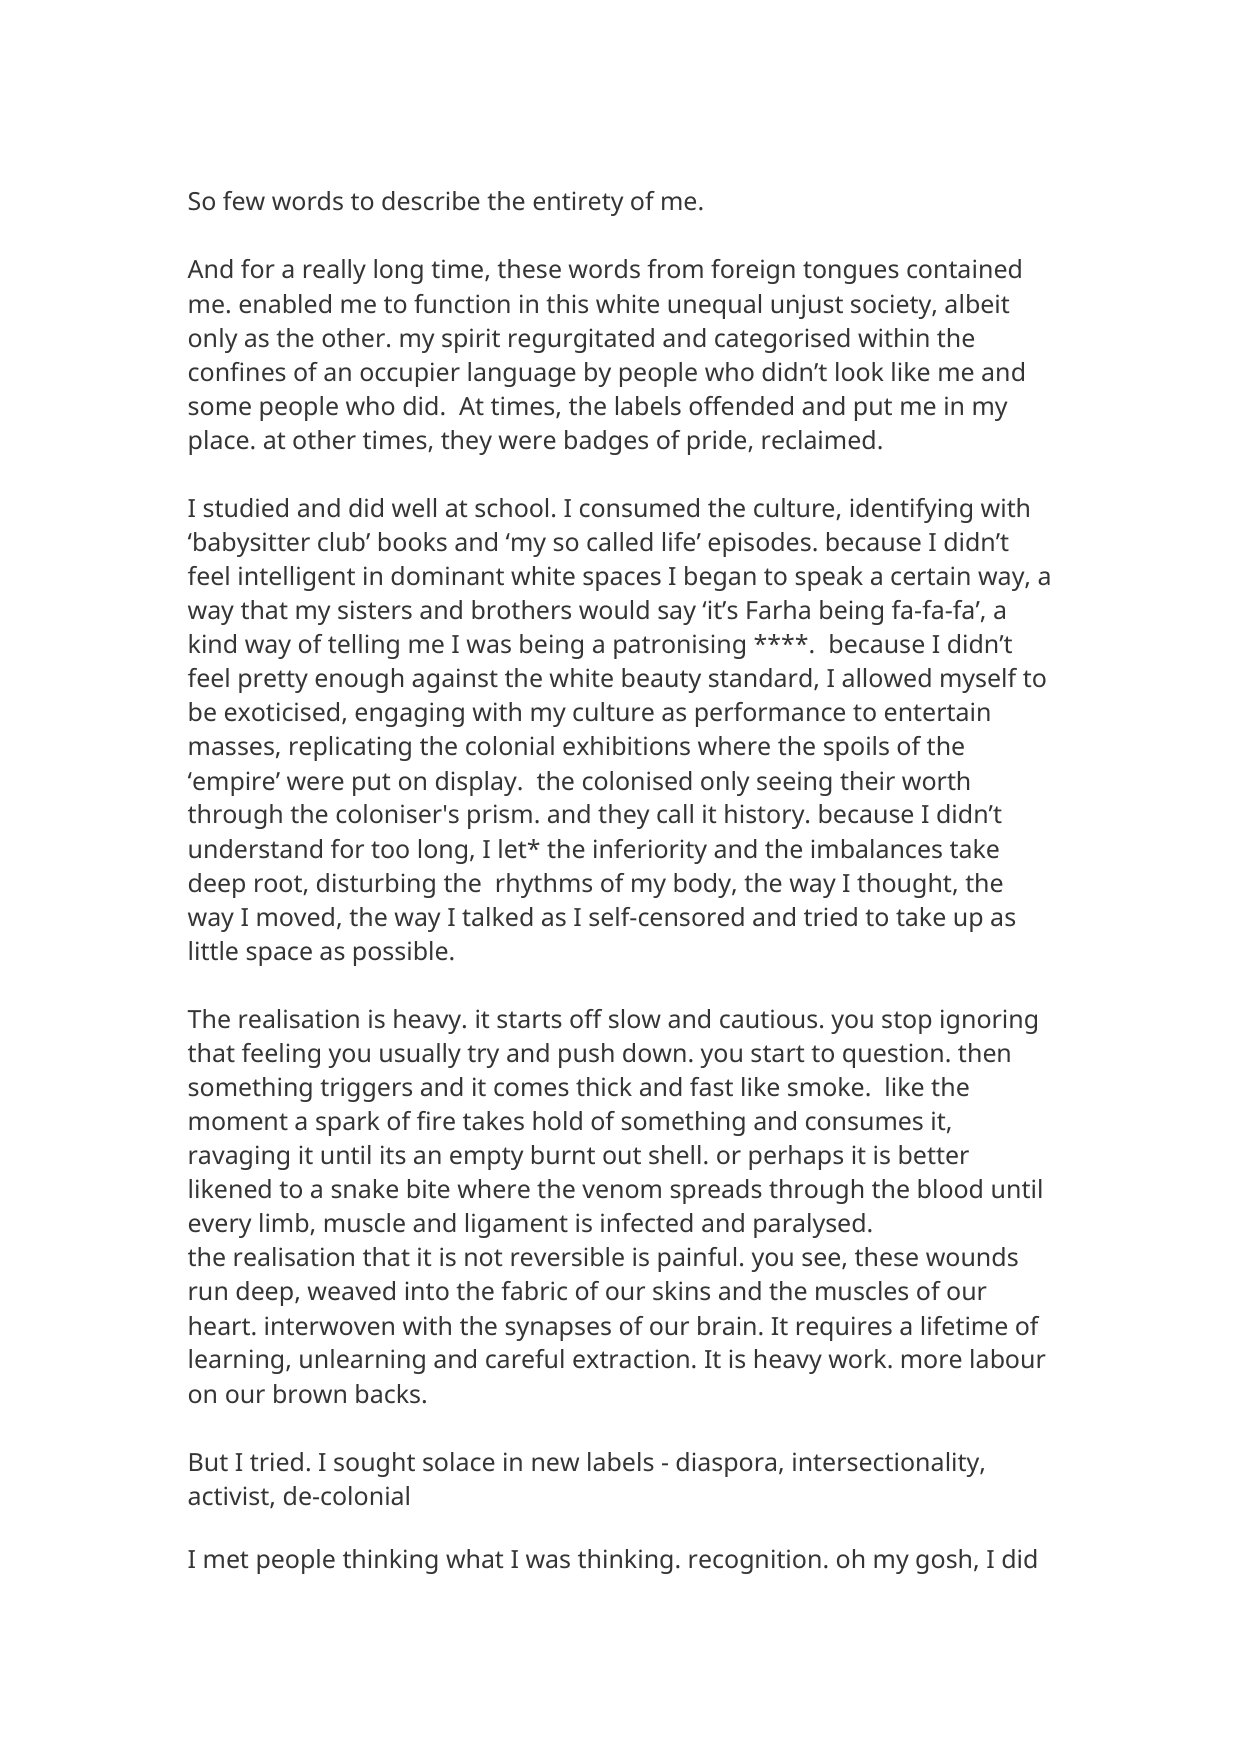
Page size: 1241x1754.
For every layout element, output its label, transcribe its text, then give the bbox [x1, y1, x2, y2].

text But I tried. I sought solace in new labels - diaspora, intersectionality, activist, de-colonial [187, 1444, 1053, 1512]
text the realisation that it is not reversible is painful. you see, these wounds run deep, weaved into the fabric of our skins and the muscles of our heart. interwoven with the synapses of our brain. It requires a lifetime of learning, unlearning and careful extraction. It is heavy work. more labour on our brown backs. [187, 1240, 1053, 1410]
text So few words to describe the entirety of me. [187, 184, 1053, 218]
text And for a really long time, these words from foreign tongues contained me. enabled me to function in this white unequal unjust society, albeit only as the other. my spirit regurgitated and categorised within the confines of an occupier language by people who didn’t look like me and some people who did. At times, the labels offended and put me in my place. at other times, they were badges of pride, reclaimed. [187, 252, 1053, 457]
text I met people thinking what I was thinking. recognition. oh my gosh, I did [187, 1541, 1053, 1575]
text I studied and did well at school. I consumed the culture, identifying with ‘babysitter club’ books and ‘my so called life’ episodes. because I didn’t feel intelligent in dominant white spaces I began to speak a certain way, a way that my sisters and brothers would say ‘it’s Farha being fa-fa-fa’, a kind way of telling me I was being a patronising ****. because I didn’t feel pretty enough against the white beauty standard, I allowed myself to be exoticised, engaging with my culture as performance to entertain masses, replicating the colonial exhibitions where the spoils of the ‘empire’ were put on display. the colonised only seeing their worth through the coloniser's prism. and they call it history. because I didn’t understand for too long, I let* the inferiority and the imbalances take deep root, disturbing the rhythms of my body, the way I thought, the way I moved, the way I talked as I self-censored and tried to take up as little space as possible. [187, 491, 1053, 967]
text The realisation is heavy. it starts off slow and cautious. you stop ignoring that feeling you usually try and push down. you start to question. then something triggers and it comes thick and fast like smoke. like the moment a spark of fire takes hold of something and consumes it, ravaging it until its an empty burnt out shell. or perhaps it is better likened to a snake bite where the venom spreads through the blood until every limb, muscle and ligament is infected and paralysed. [187, 1002, 1053, 1240]
